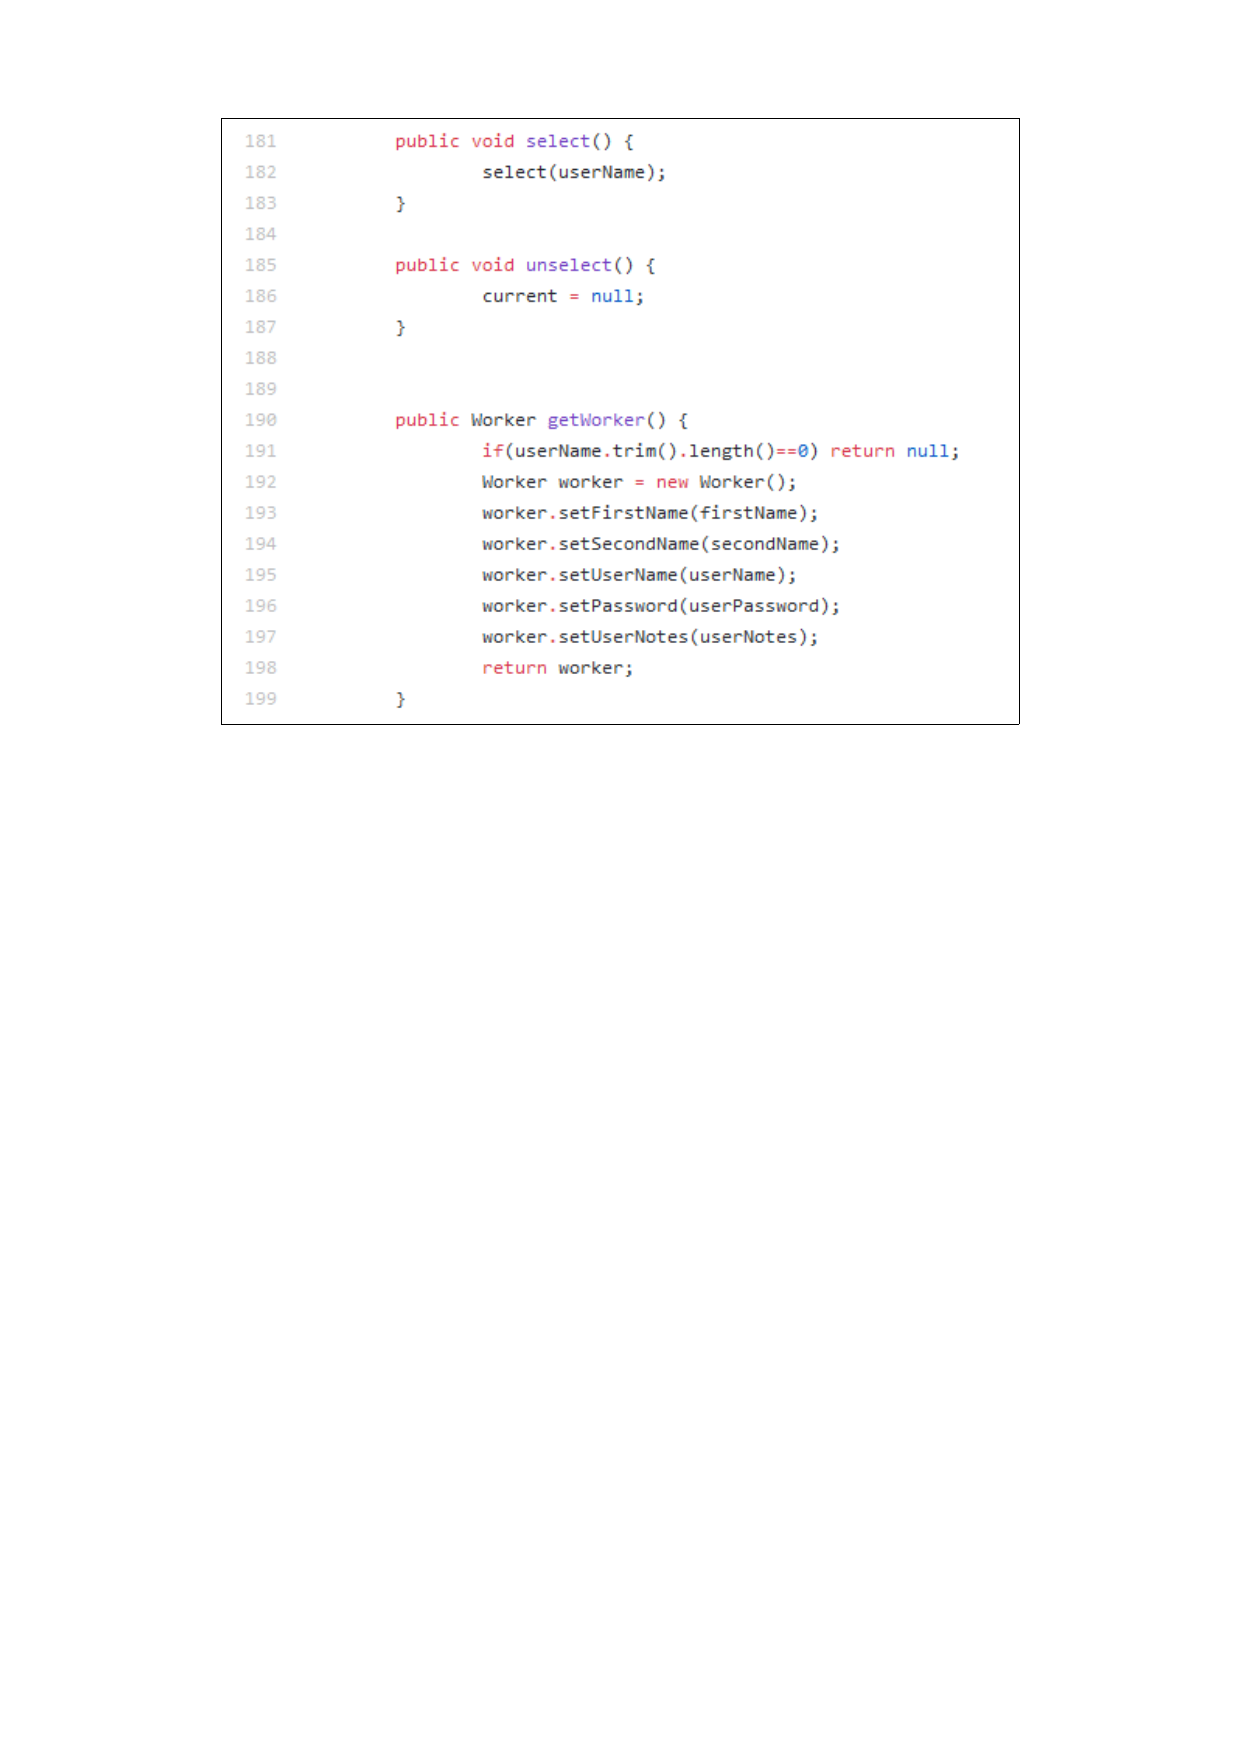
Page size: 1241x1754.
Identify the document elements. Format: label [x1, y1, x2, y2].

picture [223, 121, 1017, 722]
